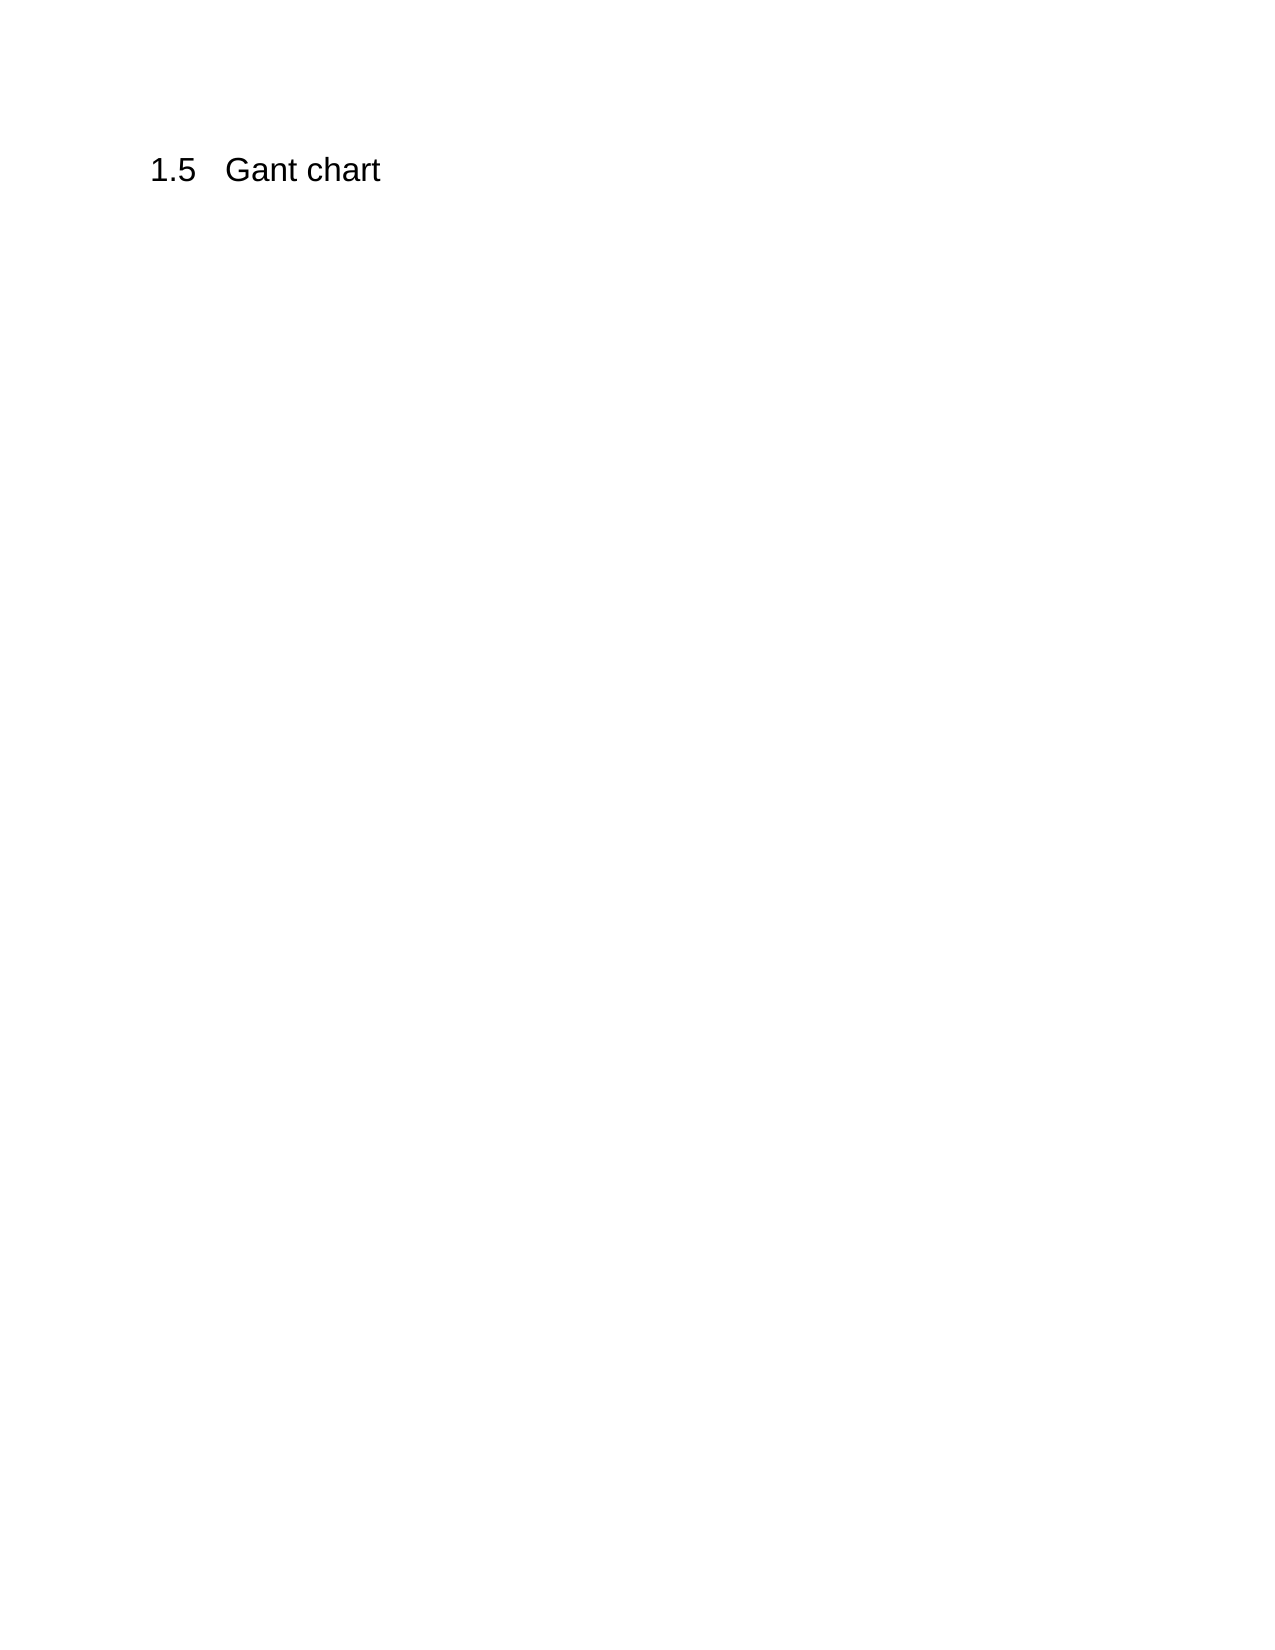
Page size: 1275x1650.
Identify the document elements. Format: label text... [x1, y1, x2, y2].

list Gant chart [150, 150, 1125, 188]
